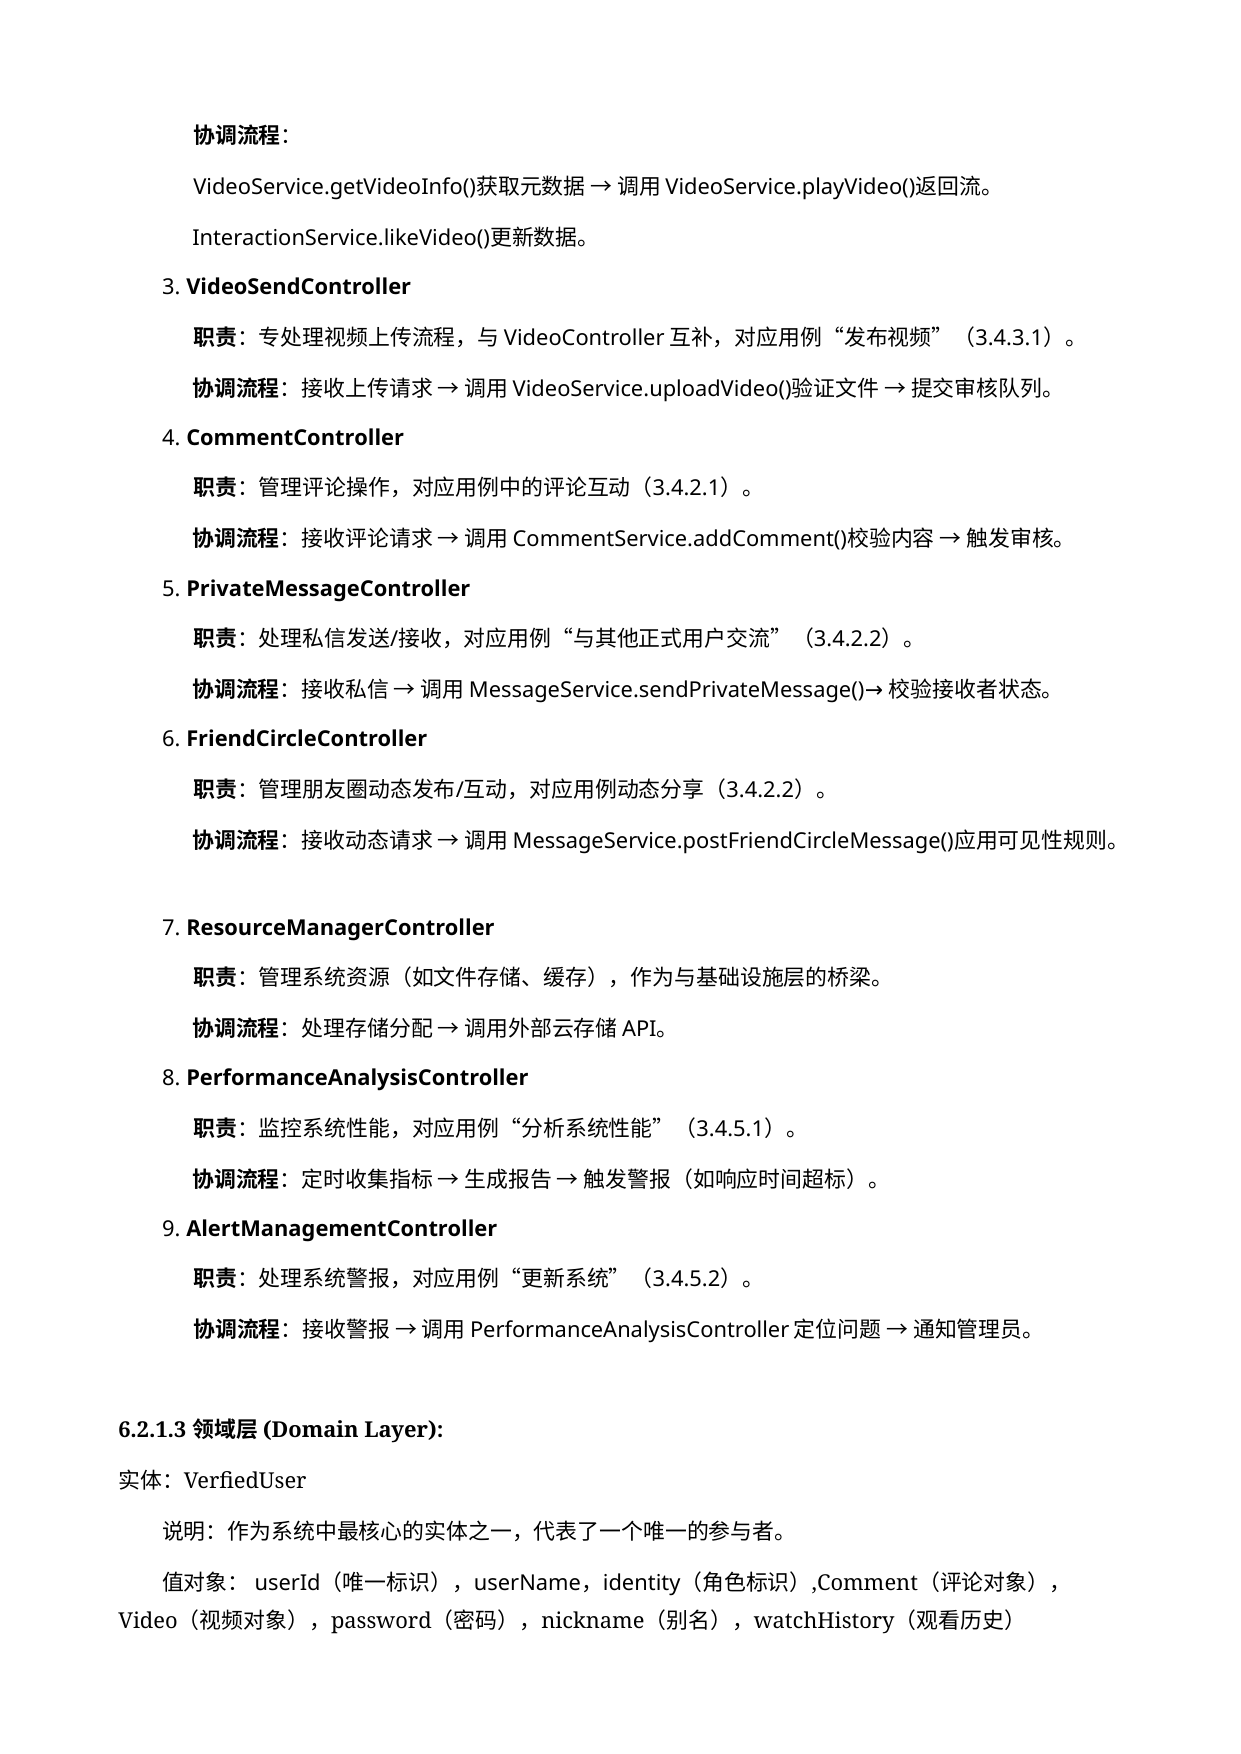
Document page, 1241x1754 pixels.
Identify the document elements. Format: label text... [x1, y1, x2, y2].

list InteractionService.likeVideo()更新数据。 [162, 220, 1122, 252]
list VideoService.getVideoInfo()获取元数据 → 调用VideoService.playVideo()返回流。 [164, 169, 1122, 201]
text 6.2.1.3 领域层 (Domain Layer): [118, 1412, 1122, 1444]
text 5. PrivateMessageController​ [118, 572, 1122, 602]
list 职责：管理系统资源（如文件存储、缓存），作为与基础设施层的桥梁。 [164, 960, 1122, 992]
text 实体：VerfiedUser [118, 1463, 1122, 1495]
list 职责：处理私信发送/接收，对应用例“与其他正式用户交流”（3.4.2.2）。 [164, 621, 1122, 653]
text 6. FriendCircleController​ [118, 723, 1122, 753]
list 协调流程：接收评论请求 → 调用CommentService.addComment()校验内容 → 触发审核。 [162, 521, 1122, 553]
list 协调流程：接收上传请求 → 调用VideoService.uploadVideo()验证文件 → 提交审核队列。 [162, 371, 1122, 402]
list 协调流程：接收警报 → 调用PerformanceAnalysisController定位问题 → 通知管理员。 [164, 1312, 1122, 1344]
text 值对象： userId（唯一标识），userName，identity（角色标识）,Comment（评论对象），Video（视频对象），password（密码），nickname（别名），watchHistory（观看历史） [118, 1565, 1122, 1635]
text 4. CommentController​ [118, 422, 1122, 452]
list 职责：专处理视频上传流程，与VideoController互补，对应用例“发布视频”（3.4.3.1）。 [164, 320, 1122, 351]
list 协调流程：处理存储分配 → 调用外部云存储API。 [162, 1011, 1122, 1043]
list 职责：监控系统性能，对应用例“分析系统性能”（3.4.5.1）。 [164, 1111, 1122, 1143]
list 协调流程： [164, 118, 1122, 150]
list 职责：处理系统警报，对应用例“更新系统”（3.4.5.2）。 [164, 1261, 1122, 1293]
list 协调流程：接收动态请求 → 调用MessageService.postFriendCircleMessage()应用可见性规则。 [162, 823, 1122, 893]
text 说明：作为系统中最核心的实体之一，代表了一个唯一的参与者。 [118, 1514, 1122, 1546]
text 7. ResourceManagerController​ [118, 912, 1122, 942]
text 3. VideoSendController​ [118, 271, 1122, 301]
text 8. PerformanceAnalysisController​ [118, 1062, 1122, 1092]
list 协调流程：定时收集指标 → 生成报告 → 触发警报（如响应时间超标）。 [162, 1162, 1122, 1194]
list 职责：管理朋友圈动态发布/互动，对应用例动态分享（3.4.2.2）。 [164, 772, 1122, 804]
text 9. AlertManagementController​ [118, 1213, 1122, 1243]
list 职责：管理评论操作，对应用例中的评论互动（3.4.2.1）。 [164, 470, 1122, 502]
list 协调流程：接收私信 → 调用MessageService.sendPrivateMessage()→ 校验接收者状态。 [162, 672, 1122, 704]
